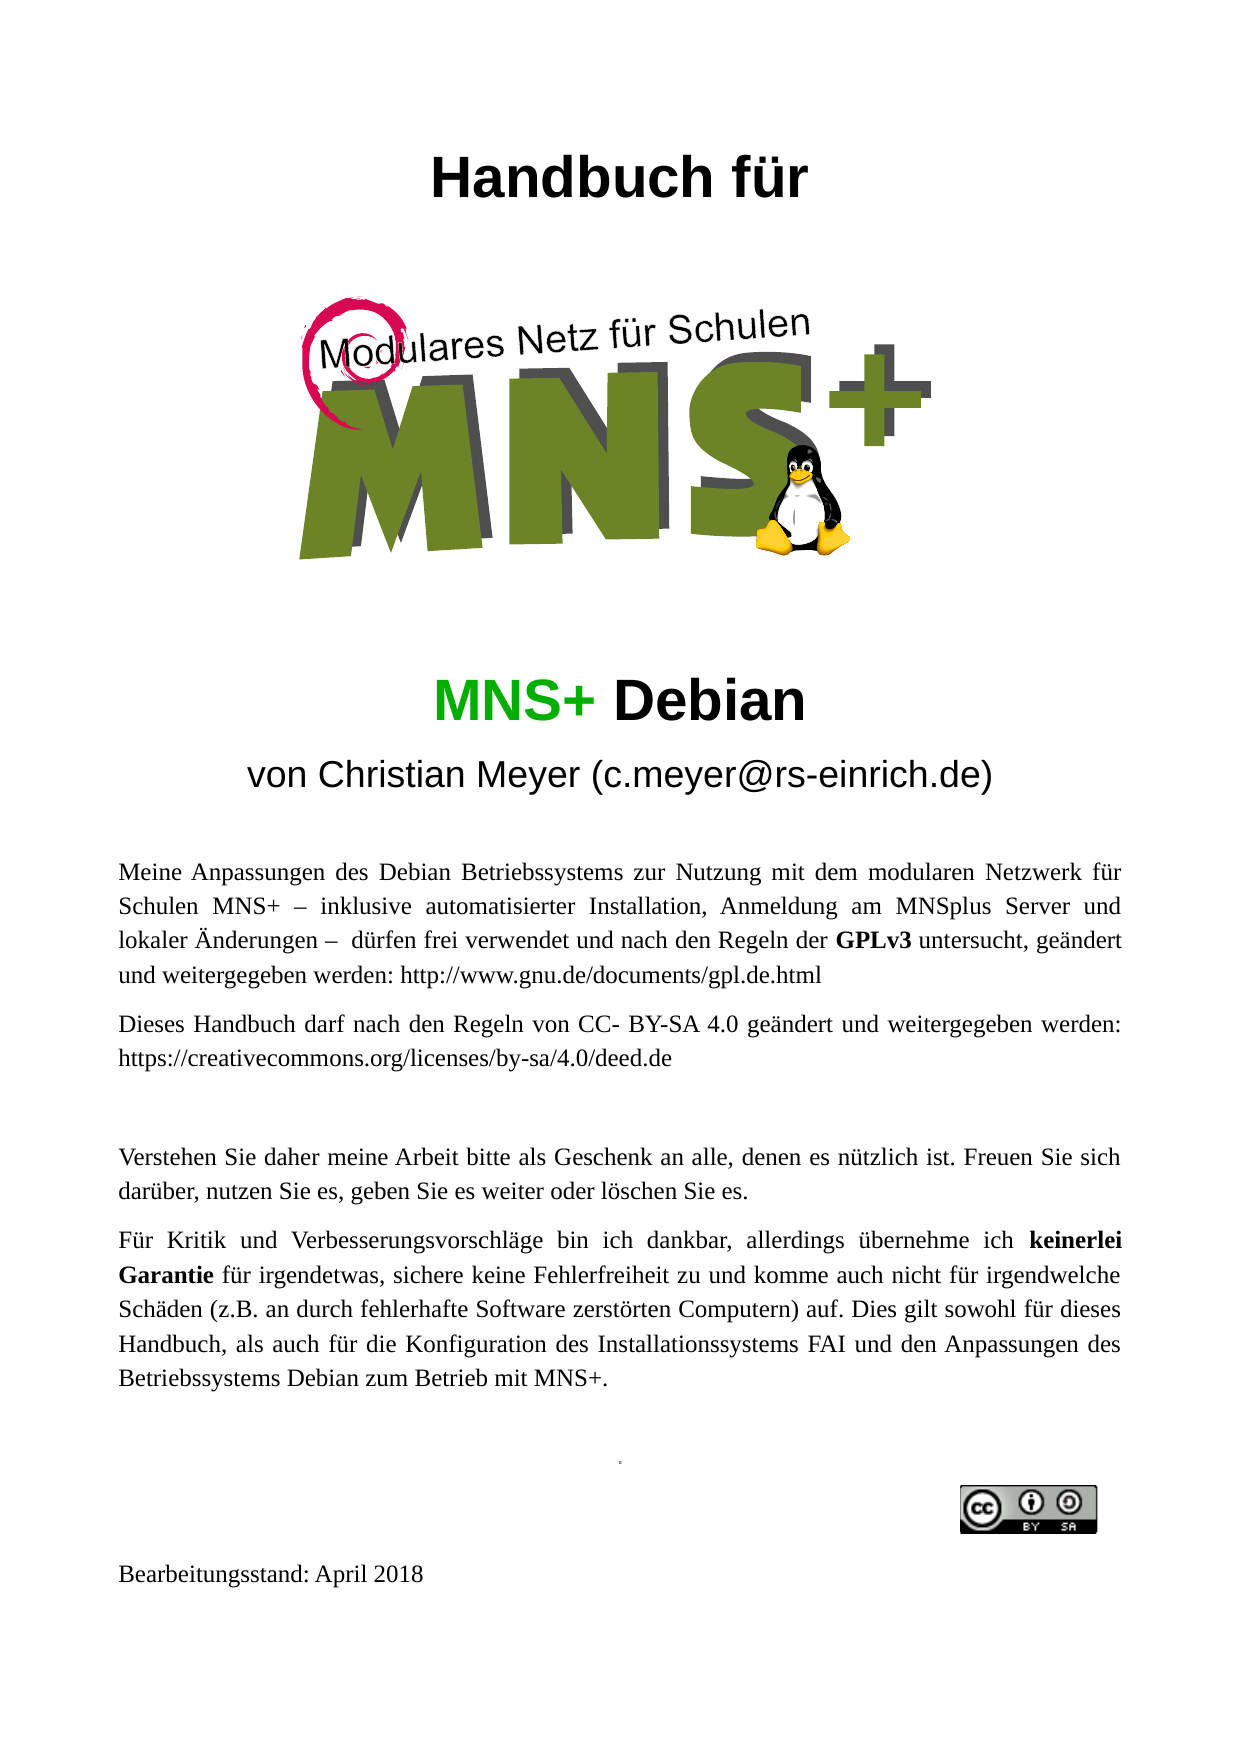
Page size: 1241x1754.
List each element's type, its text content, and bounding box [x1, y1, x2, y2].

text Bearbeitungsstand: April 2018 [118, 1559, 1122, 1588]
text Für Kritik und Verbesserungsvorschläge bin ich dankbar, allerdings übernehme ich keinerlei Garantie für irgendetwas, sichere keine Fehlerfreiheit zu und komme auch nicht für irgendwelche Schäden (z.B. an durch fehlerhafte Software zerstörten Computern) auf. Dies gilt sowohl für dieses Handbuch, als auch für die Konfiguration des Installationssystems FAI und den Anpassungen des Betriebssystems Debian zum Betrieb mit MNS+. [118, 1225, 1122, 1392]
title Handbuch für [118, 143, 1122, 210]
text Meine Anpassungen des Debian Betriebssystems zur Nutzung mit dem modularen Netzwerk für Schulen MNS+ – inklusive automatisierter Installation, Anmeldung am MNSplus Server und lokaler Änderungen – dürfen frei verwendet und nach den Regeln der GPLv3 untersucht, geändert und weitergegeben werden: http://www.gnu.de/documents/gpl.de.html [118, 857, 1122, 989]
title MNS+ Debian [118, 666, 1122, 733]
text Verstehen Sie daher meine Arbeit bitte als Geschenk an alle, denen es nützlich ist. Freuen Sie sich darüber, nutzen Sie es, geben Sie es weiter oder löschen Sie es. [118, 1142, 1122, 1205]
picture [960, 1485, 1098, 1534]
subtitle von Christian Meyer (c.meyer@rs-einrich.de) [118, 752, 1122, 795]
text Dieses Handbuch darf nach den Regeln von CC- BY-SA 4.0 geändert und weitergegeben werden: https://creativecommons.org/licenses/by-sa/4.0/deed.de [118, 1009, 1122, 1072]
